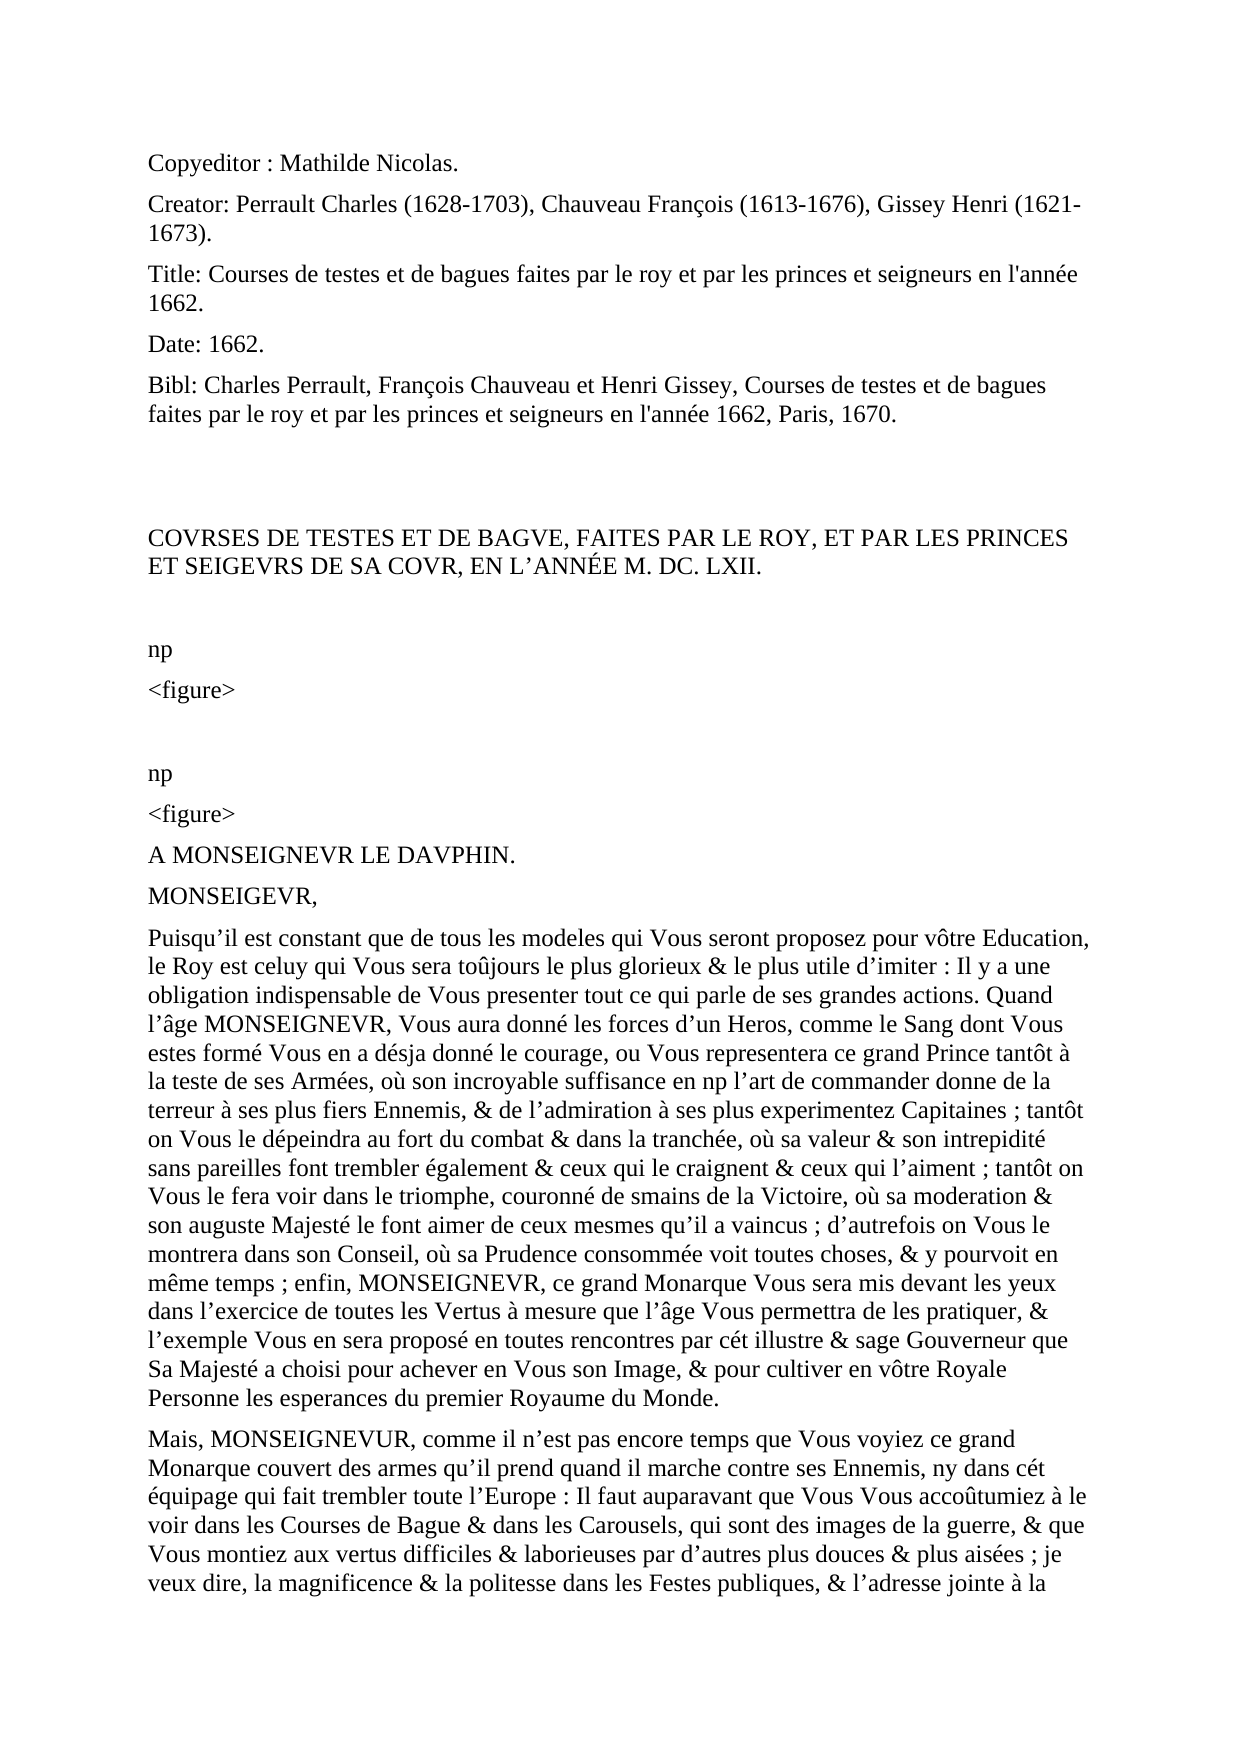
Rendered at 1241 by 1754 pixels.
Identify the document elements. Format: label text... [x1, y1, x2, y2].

text <figure> [148, 799, 1093, 828]
text <figure> [148, 675, 1093, 704]
text Creator: Perrault Charles (1628-1703), Chauveau François (1613-1676), Gissey Henri (1621-1673). [148, 189, 1093, 246]
text Title: Courses de testes et de bagues faites par le roy et par les princes et seigneurs en l'année 1662. [148, 259, 1093, 316]
text Date: 1662. [148, 329, 1093, 358]
text COVRSES DE TESTES ET DE BAGVE, FAITES PAR LE ROY, ET PAR LES PRINCES ET SEIGEVRS DE SA COVR, EN L’ANNÉE M. DC. LXII. [148, 523, 1093, 580]
text MONSEIGEVR, [148, 881, 1093, 910]
text A MONSEIGNEVR LE DAVPHIN. [148, 840, 1093, 869]
text Bibl: Charles Perrault, François Chauveau et Henri Gissey, Courses de testes et de bagues faites par le roy et par les princes et seigneurs en l'année 1662, Paris, 1670. [148, 370, 1093, 428]
text np [148, 634, 1093, 663]
text Mais, MONSEIGNEVUR, comme il n’est pas encore temps que Vous voyiez ce grand Monarque couvert des armes qu’il prend quand il marche contre ses Ennemis, ny dans cét équipage qui fait trembler toute l’Europe : Il faut auparavant que Vous Vous accoûtumiez à le voir dans les Courses de Bague & dans les Carousels, qui sont des images de la guerre, & que Vous montiez aux vertus difficiles & laborieuses par d’autres plus douces & plus aisées ; je veux dire, la magnificence & la politesse dans les Festes publiques, & l’adresse jointe à la [148, 1424, 1093, 1596]
text Puisqu’il est constant que de tous les modeles qui Vous seront proposez pour vôtre Education, le Roy est celuy qui Vous sera toûjours le plus glorieux & le plus utile d’imiter : Il y a une obligation indispensable de Vous presenter tout ce qui parle de ses grandes actions. Quand l’âge MONSEIGNEVR, Vous aura donné les forces d’un Heros, comme le Sang dont Vous estes formé Vous en a désja donné le courage, ou Vous representera ce grand Prince tantôt à la teste de ses Armées, où son incroyable suffisance en np l’art de commander donne de la terreur à ses plus fiers Ennemis, & de l’admiration à ses plus experimentez Capitaines ; tantôt on Vous le dépeindra au fort du combat & dans la tranchée, où sa valeur & son intrepidité sans pareilles font trembler également & ceux qui le craignent & ceux qui l’aiment ; tantôt on Vous le fera voir dans le triomphe, couronné de smains de la Victoire, où sa moderation & son auguste Majesté le font aimer de ceux mesmes qu’il a vaincus ; d’autrefois on Vous le montrera dans son Conseil, où sa Prudence consommée voit toutes choses, & y pourvoit en même temps ; enfin, MONSEIGNEVR, ce grand Monarque Vous sera mis devant les yeux dans l’exercice de toutes les Vertus à mesure que l’âge Vous permettra de les pratiquer, & l’exemple Vous en sera proposé en toutes rencontres par cét illustre & sage Gouverneur que Sa Majesté a choisi pour achever en Vous son Image, & pour cultiver en vôtre Royale Personne les esperances du premier Royaume du Monde. [148, 923, 1093, 1411]
text Copyeditor : Mathilde Nicolas. [148, 148, 1093, 176]
text np [148, 758, 1093, 786]
